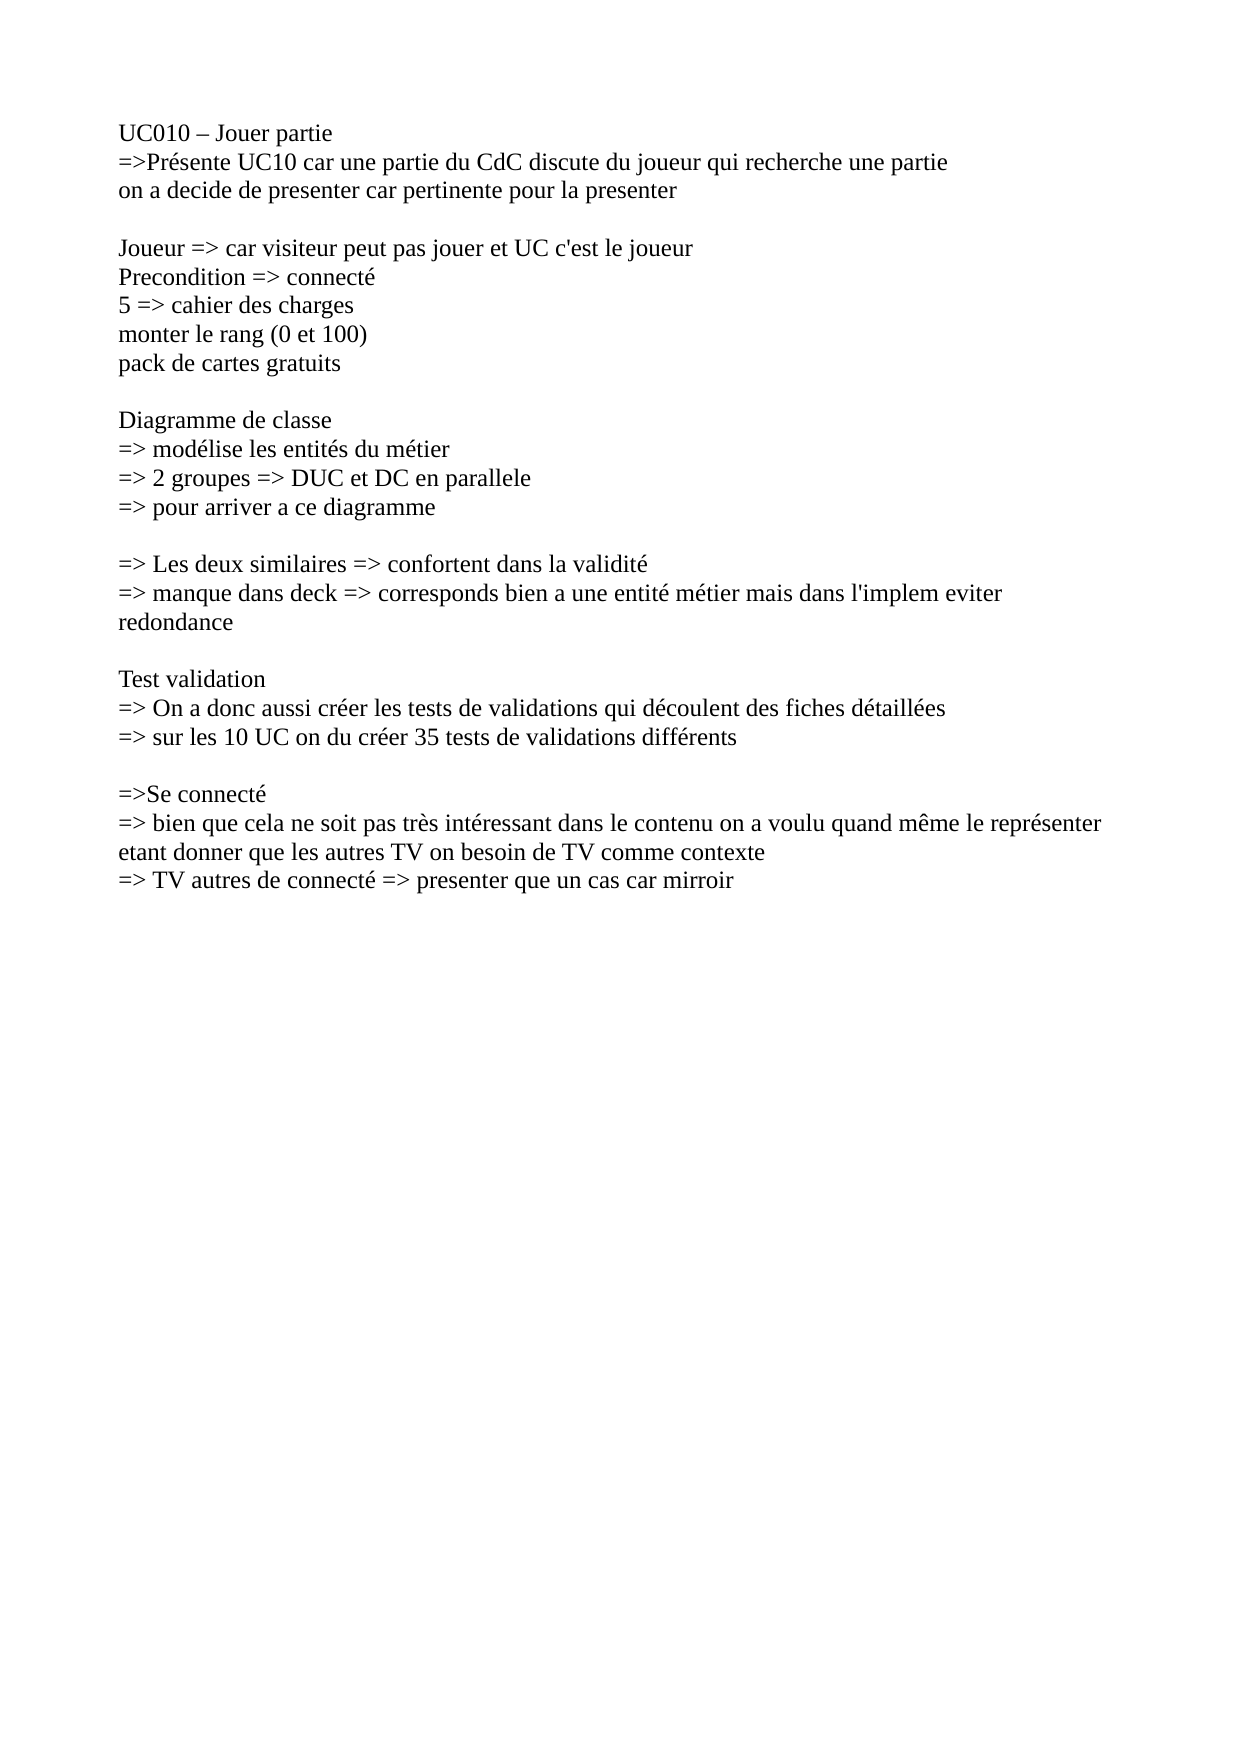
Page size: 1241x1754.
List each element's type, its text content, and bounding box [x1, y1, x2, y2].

text Test validation [118, 664, 1122, 693]
text Diagramme de classe [118, 406, 1122, 434]
text UC010 – Jouer partie [118, 118, 1122, 147]
text => sur les 10 UC on du créer 35 tests de validations différents [118, 722, 1122, 751]
text =>Se connecté [118, 779, 1122, 808]
text Precondition => connecté [118, 262, 1122, 291]
text => Les deux similaires => confortent dans la validité [118, 549, 1122, 578]
text monter le rang (0 et 100) [118, 319, 1122, 348]
text => TV autres de connecté => presenter que un cas car mirroir [118, 866, 1122, 894]
text => modélise les entités du métier [118, 434, 1122, 463]
text => manque dans deck => corresponds bien a une entité métier mais dans l'implem eviter redondance [118, 578, 1122, 636]
text => pour arriver a ce diagramme [118, 492, 1122, 521]
text Joueur => car visiteur peut pas jouer et UC c'est le joueur [118, 233, 1122, 262]
text pack de cartes gratuits [118, 348, 1122, 377]
text => 2 groupes => DUC et DC en parallele [118, 463, 1122, 492]
text =>Présente UC10 car une partie du CdC discute du joueur qui recherche une partie [118, 147, 1122, 176]
text => bien que cela ne soit pas très intéressant dans le contenu on a voulu quand même le représenter etant donner que les autres TV on besoin de TV comme contexte [118, 808, 1122, 866]
text 5 => cahier des charges [118, 291, 1122, 319]
text => On a donc aussi créer les tests de validations qui découlent des fiches détaillées [118, 693, 1122, 722]
text on a decide de presenter car pertinente pour la presenter [118, 176, 1122, 204]
